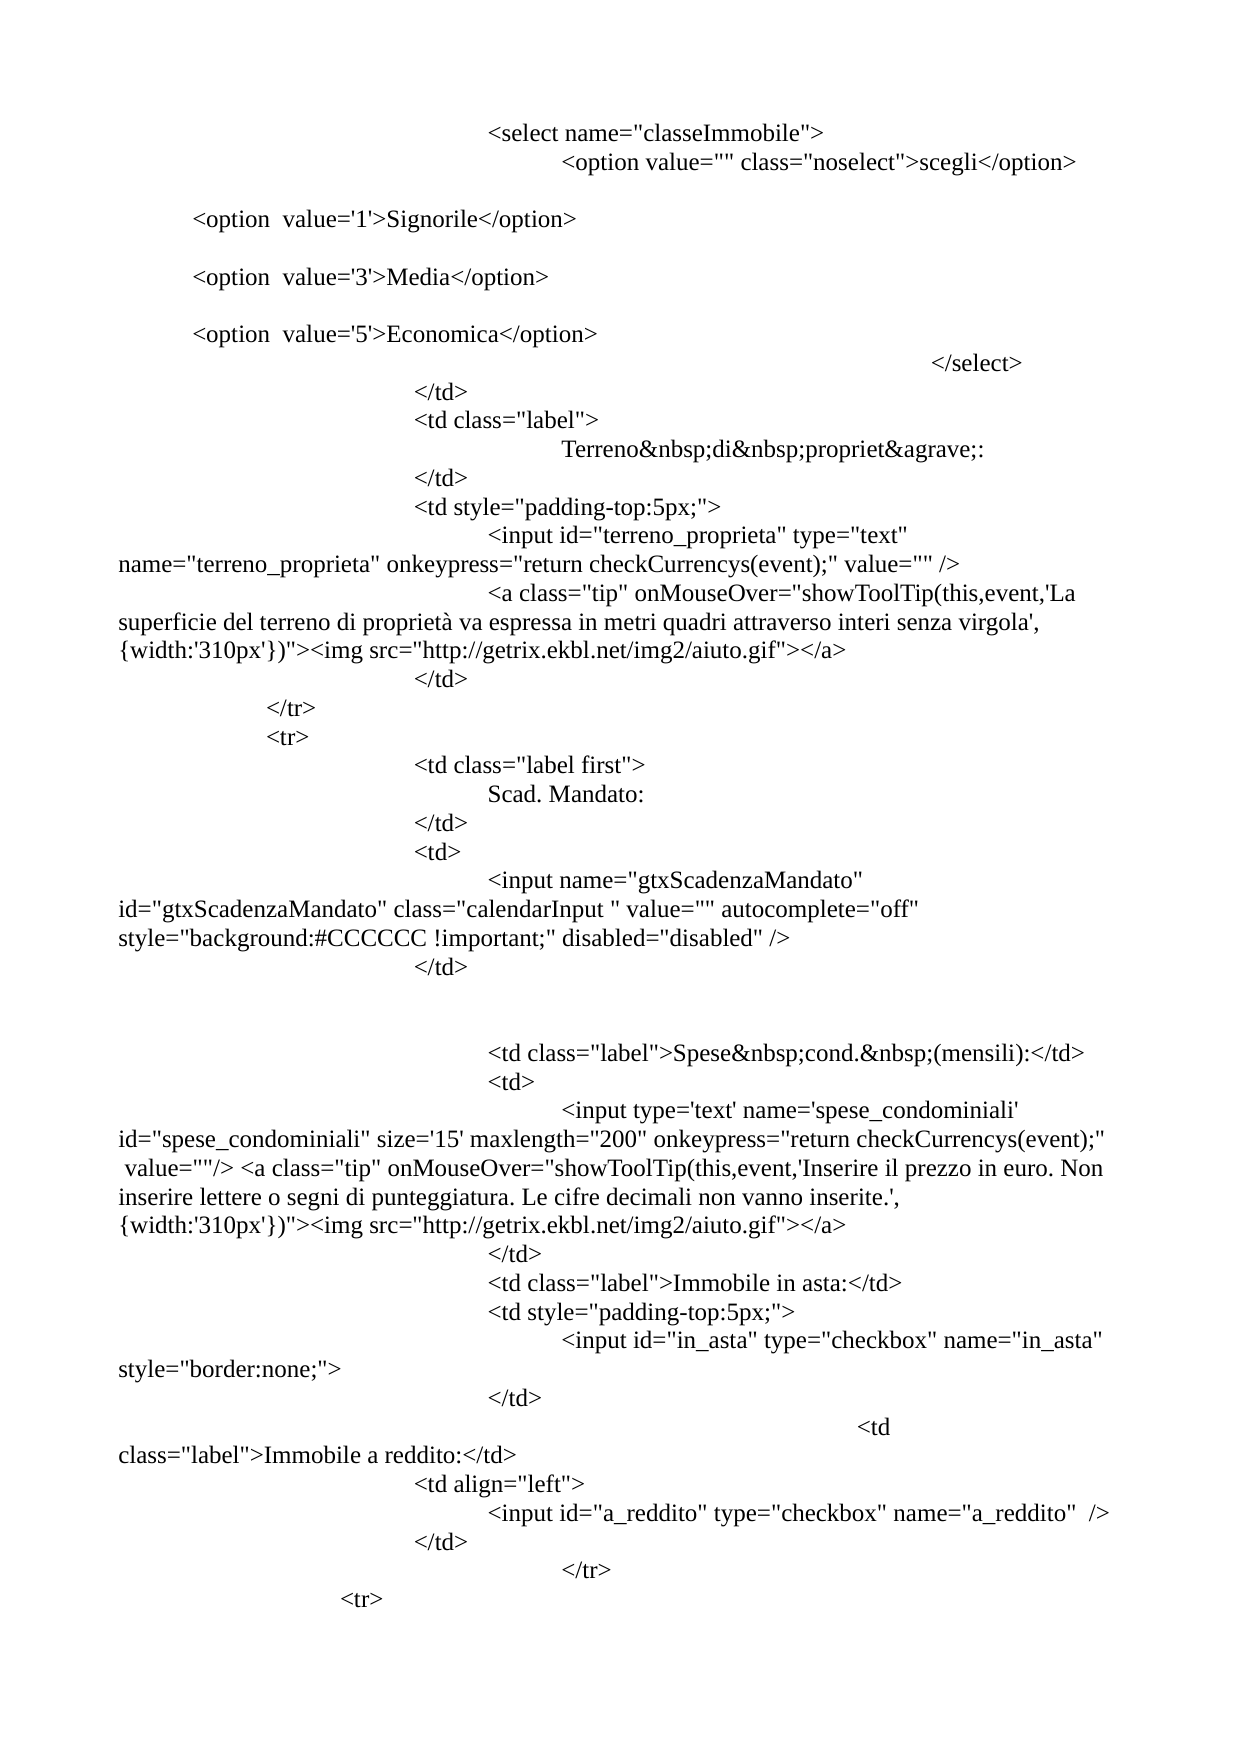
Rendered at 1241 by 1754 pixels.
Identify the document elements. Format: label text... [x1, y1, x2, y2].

text value=""/> <a class="tip" onMouseOver="showToolTip(this,event,'Inserire il prezzo in euro. Non inserire lettere o segni di punteggiatura. Le cifre decimali non vanno inserite.',{width:'310px'})"><img src="http://getrix.ekbl.net/img2/aiuto.gif"></a> </td> <td class="label">Immobile in asta:</td> <td style="padding-top:5px;"> <input id="in_asta" type="checkbox" name="in_asta" style="border:none;"> </td> <td class="label">Immobile a reddito:</td> <td align="left"> <input id="a_reddito" type="checkbox" name="a_reddito" /> </td> </tr> <tr> [118, 1153, 1122, 1613]
text <select name="classeImmobile"> <option value="" class="noselect">scegli</option> <option value='1'>Signorile</option> <option value='3'>Media</option> <option value='5'>Economica</option> </select> </td> <td class="label"> Terreno&nbsp;di&nbsp;propriet&agrave;: </td> <td style="padding-top:5px;"> <input id="terreno_proprieta" type="text" name="terreno_proprieta" onkeypress="return checkCurrencys(event);" value="" /> <a class="tip" onMouseOver="showToolTip(this,event,'La superficie del terreno di proprietà va espressa in metri quadri attraverso interi senza virgola',{width:'310px'})"><img src="http://getrix.ekbl.net/img2/aiuto.gif"></a> </td> </tr> <tr> <td class="label first"> Scad. Mandato: </td> <td> <input name="gtxScadenzaMandato" id="gtxScadenzaMandato" class="calendarInput " value="" autocomplete="off" style="background:#CCCCCC !important;" disabled="disabled" /> </td> <td class="label">Spese&nbsp;cond.&nbsp;(mensili):</td> <td> <input type='text' name='spese_condominiali' id="spese_condominiali" size='15' maxlength="200" onkeypress="return checkCurrencys(event);" [118, 118, 1122, 1153]
